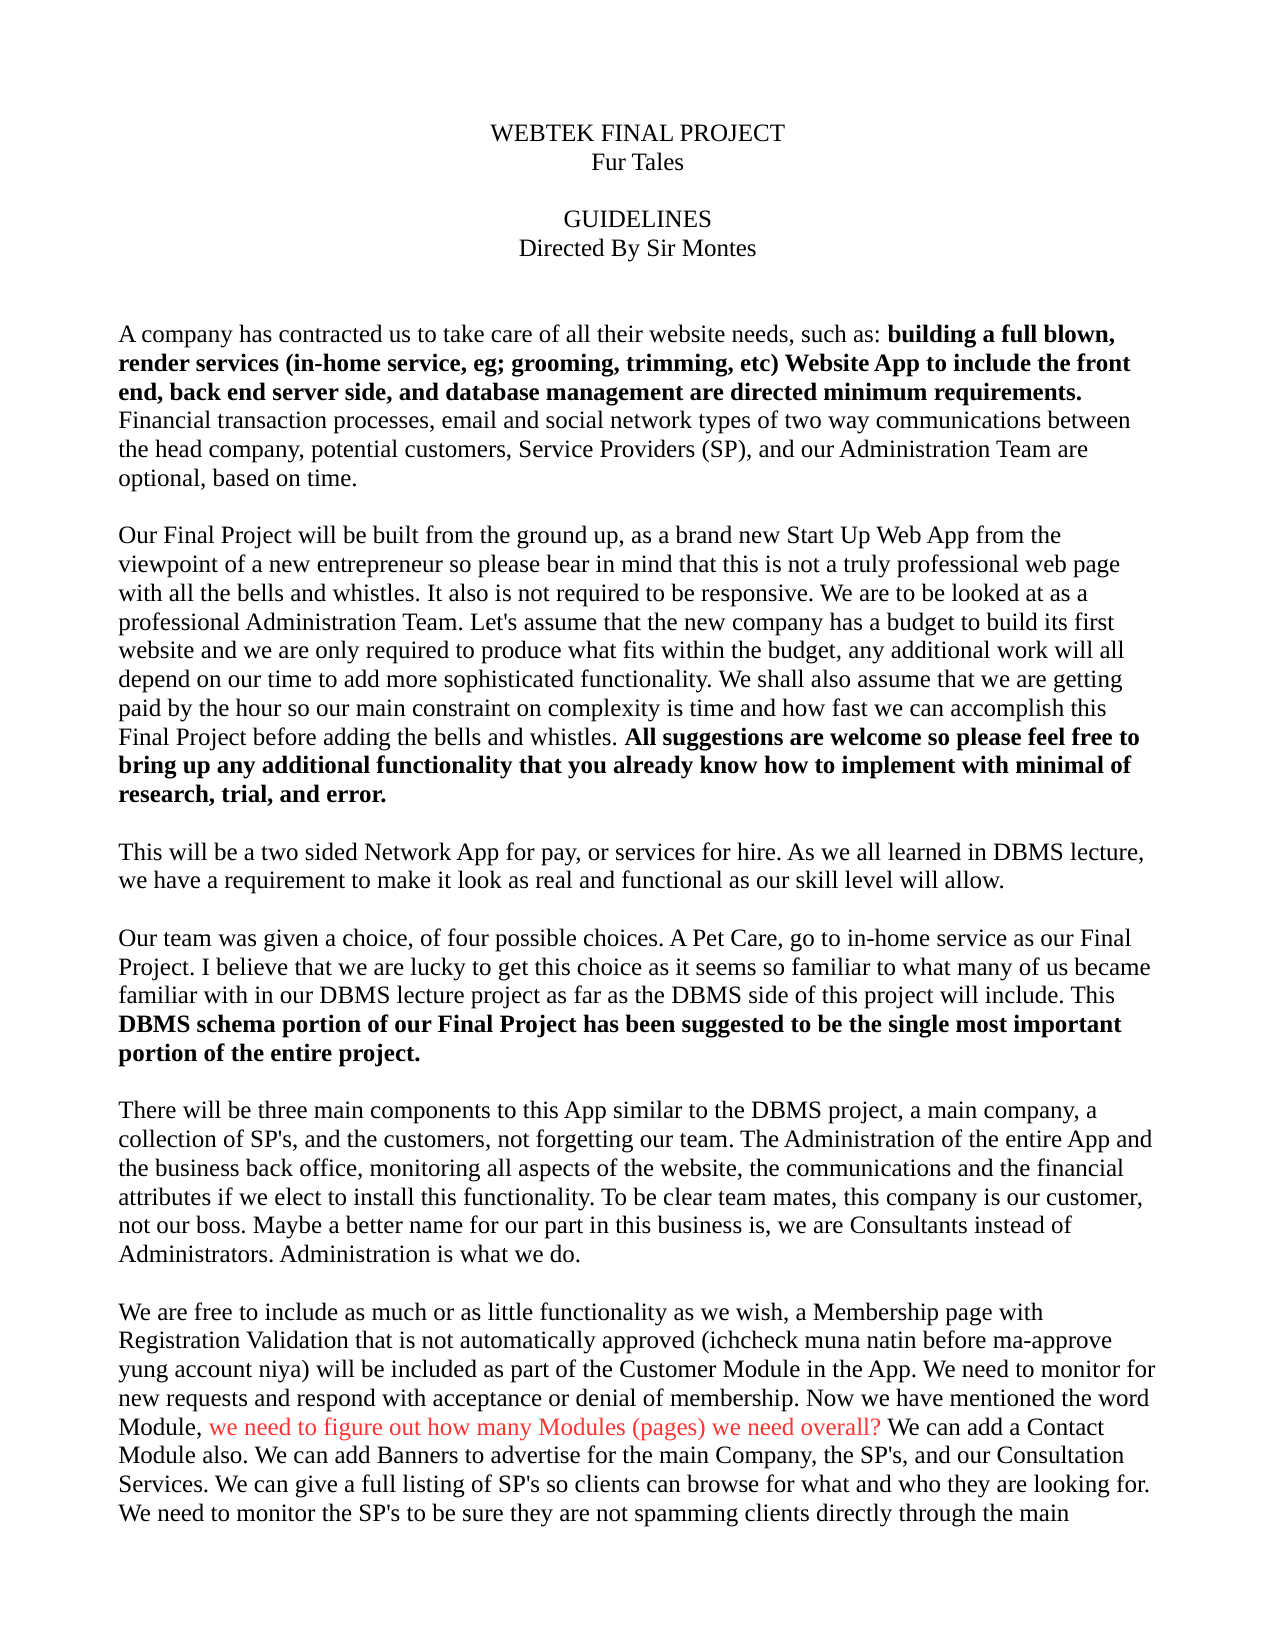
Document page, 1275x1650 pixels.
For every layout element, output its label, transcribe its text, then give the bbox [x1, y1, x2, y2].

text Our team was given a choice, of four possible choices. A Pet Care, go to in-home service as our Final Project. I believe that we are lucky to get this choice as it seems so familiar to what many of us became familiar with in our DBMS lecture project as far as the DBMS side of this project will include. This DBMS schema portion of our Final Project has been suggested to be the single most important portion of the entire project. [118, 923, 1157, 1067]
text Our Final Project will be built from the ground up, as a brand new Start Up Web App from the viewpoint of a new entrepreneur so please bear in mind that this is not a truly professional web page with all the bells and whistles. It also is not required to be responsive. We are to be looked at as a professional Administration Team. Let's assume that the new company has a budget to build its first website and we are only required to produce what fits within the budget, any additional work will all depend on our time to add more sophisticated functionality. We shall also assume that we are getting paid by the hour so our main constraint on complexity is time and how fast we can accomplish this Final Project before adding the bells and whistles. All suggestions are welcome so please feel free to bring up any additional functionality that you already know how to implement with minimal of research, trial, and error. [118, 521, 1157, 808]
text Directed By Sir Montes [118, 233, 1157, 262]
text There will be three main components to this App similar to the DBMS project, a main company, a collection of SP's, and the customers, not forgetting our team. The Administration of the entire App and the business back office, monitoring all aspects of the website, the communications and the financial attributes if we elect to install this functionality. To be clear team mates, this company is our customer, not our boss. Maybe a better name for our part in this business is, we are Consultants instead of Administrators. Administration is what we do. [118, 1096, 1157, 1268]
text WEBTEK FINAL PROJECT [118, 118, 1157, 147]
text This will be a two sided Network App for pay, or services for hire. As we all learned in DBMS lecture, we have a requirement to make it look as real and functional as our skill level will allow. [118, 837, 1157, 894]
text We are free to include as much or as little functionality as we wish, a Membership page with Registration Validation that is not automatically approved (ichcheck muna natin before ma-approve yung account niya) will be included as part of the Customer Module in the App. We need to monitor for new requests and respond with acceptance or denial of membership. Now we have mentioned the word Module, we need to figure out how many Modules (pages) we need overall? We can add a Contact Module also. We can add Banners to advertise for the main Company, the SP's, and our Consultation Services. We can give a full listing of SP's so clients can browse for what and who they are looking for. We need to monitor the SP's to be sure they are not spamming clients directly through the main [118, 1297, 1157, 1527]
text A company has contracted us to take care of all their website needs, such as: building a full blown, render services (in-home service, eg; grooming, trimming, etc) Website App to include the front end, back end server side, and database management are directed minimum requirements. Financial transaction processes, email and social network types of two way communications between the head company, potential customers, Service Providers (SP), and our Administration Team are optional, based on time. [118, 319, 1157, 492]
text Fur Tales [118, 147, 1157, 176]
text GUIDELINES [118, 204, 1157, 233]
